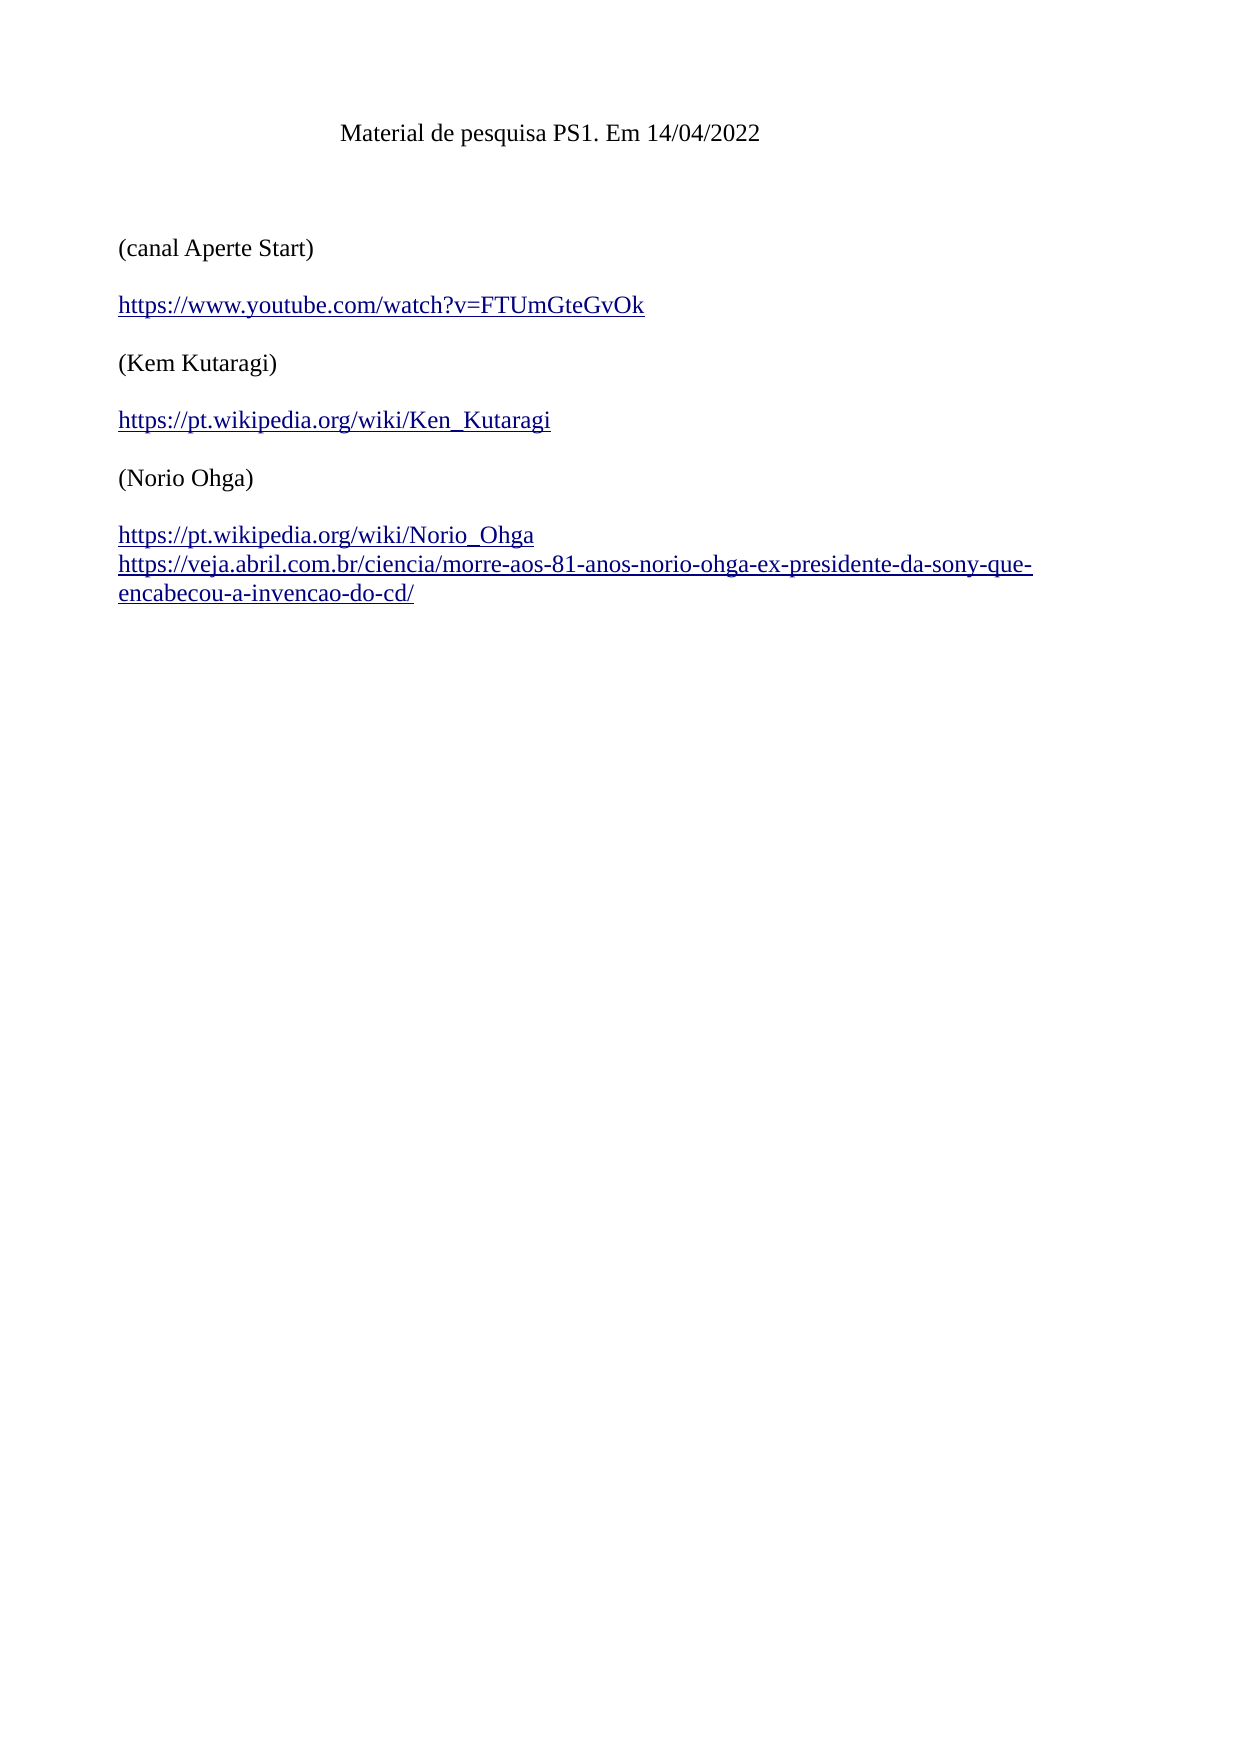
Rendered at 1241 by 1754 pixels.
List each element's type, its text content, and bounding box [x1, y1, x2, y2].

text https://pt.wikipedia.org/wiki/Ken_Kutaragi [118, 406, 1122, 434]
text (Kem Kutaragi) [118, 348, 1122, 377]
text https://www.youtube.com/watch?v=FTUmGteGvOk [118, 291, 1122, 319]
text (canal Aperte Start) [118, 233, 1122, 262]
text (Norio Ohga) [118, 463, 1122, 492]
text https://veja.abril.com.br/ciencia/morre-aos-81-anos-norio-ohga-ex-presidente-da-sony-que-encabecou-a-invencao-do-cd/ [118, 549, 1122, 607]
text https://pt.wikipedia.org/wiki/Norio_Ohga [118, 521, 1122, 549]
text Material de pesquisa PS1. Em 14/04/2022 [118, 118, 1122, 147]
